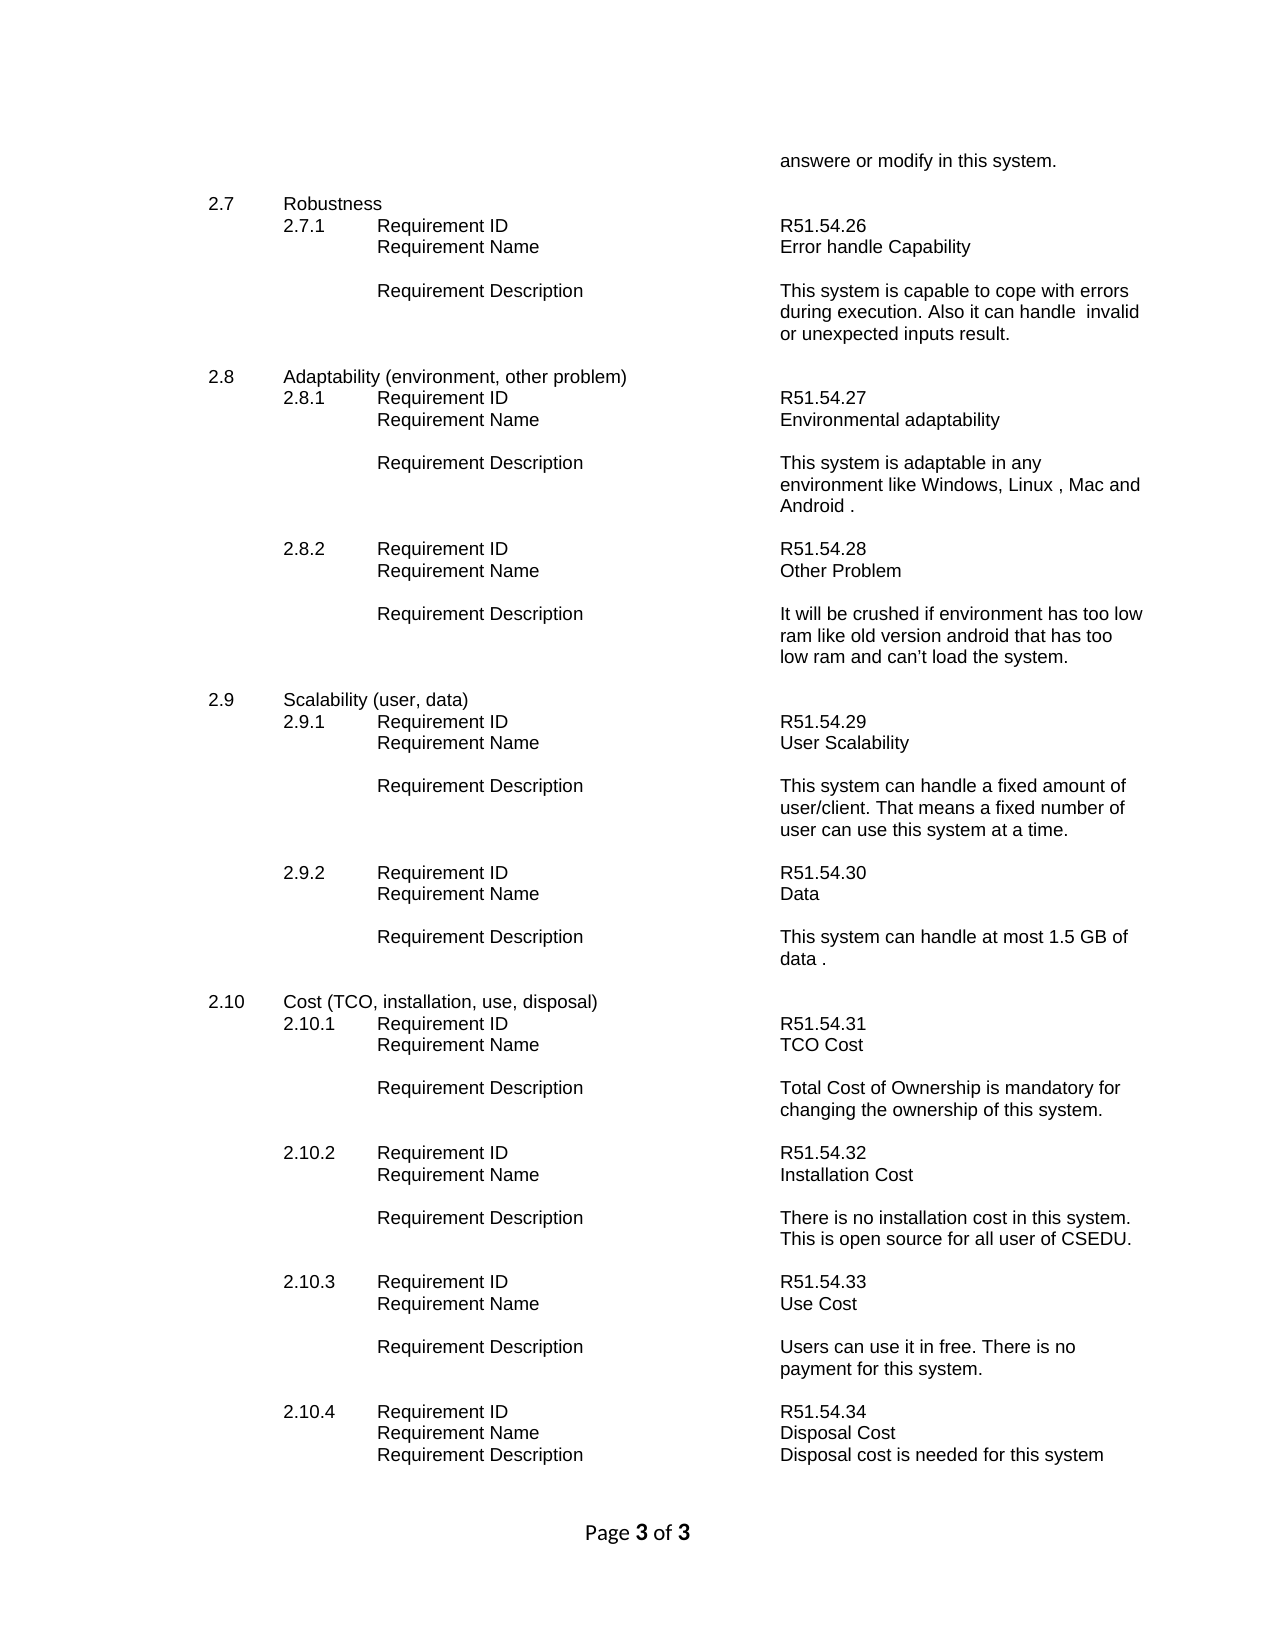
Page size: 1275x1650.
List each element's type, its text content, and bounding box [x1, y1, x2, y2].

table_cell 2.9.1 [272, 711, 366, 732]
table_cell [197, 1271, 272, 1293]
table_cell [131, 409, 197, 452]
table_cell [769, 668, 1155, 689]
table_cell Environmental adaptability [769, 409, 1155, 452]
table_cell Requirement Name [366, 732, 768, 775]
table_cell Users can use it in free. There is no payment for this system. [769, 1336, 1155, 1379]
table_cell [131, 1120, 197, 1142]
table_cell [272, 1077, 366, 1120]
table_cell [131, 603, 197, 667]
table_cell [131, 1271, 197, 1293]
table_cell [769, 1379, 1155, 1401]
table_cell [131, 969, 197, 991]
table_cell 2.10.2 [272, 1142, 366, 1163]
table_cell [197, 409, 272, 452]
table_cell [366, 1379, 450, 1401]
table_cell [131, 1444, 197, 1465]
table_cell This system is adaptable in any environment like Windows, Linux , Mac and Android . [769, 452, 1155, 517]
table_cell [131, 1013, 197, 1034]
table_cell [366, 969, 1155, 991]
table_cell [131, 1164, 197, 1207]
table_cell Requirement Description [366, 1077, 768, 1120]
table_cell [450, 1379, 768, 1401]
table_cell [197, 150, 272, 172]
table_cell [272, 1444, 366, 1465]
table_cell [131, 689, 197, 711]
table_cell [450, 517, 768, 538]
table_cell [272, 1034, 366, 1077]
table_cell Requirement Description [366, 926, 768, 969]
table_cell [769, 840, 1155, 862]
table_cell [197, 840, 272, 862]
table_cell 2.10.1 [272, 1013, 366, 1034]
table_cell [131, 1336, 197, 1379]
table_cell This system is capable to cope with errors during execution. Also it can handle invalid or unexpected inputs result. [769, 279, 1155, 344]
table_cell [366, 1250, 450, 1271]
table_cell R51.54.34 [769, 1401, 1155, 1422]
table_cell Requirement Name [366, 1422, 768, 1444]
table_cell [450, 1250, 768, 1271]
table_cell [366, 344, 450, 366]
table_cell [272, 172, 366, 193]
table_cell [131, 172, 197, 193]
table_cell [450, 172, 768, 193]
table_cell [197, 387, 272, 409]
table_cell [450, 668, 768, 689]
table_cell 2.10 [197, 991, 272, 1012]
table_cell There is no installation cost in this system. This is open source for all user of CSEDU. [769, 1207, 1155, 1250]
table_cell [197, 1207, 272, 1250]
table_cell [272, 1293, 366, 1336]
table_cell 2.9 [197, 689, 272, 711]
table_cell [197, 1422, 272, 1444]
table_cell [197, 1013, 272, 1034]
table_cell [197, 279, 272, 344]
table_cell [197, 1401, 272, 1422]
table_cell [197, 732, 272, 775]
table_cell [272, 279, 366, 344]
table_cell Requirement ID [366, 1271, 768, 1293]
table_cell Other Problem [769, 560, 1155, 603]
table_cell [366, 517, 450, 538]
table_cell [272, 1207, 366, 1250]
table_cell [272, 150, 366, 172]
table_cell [197, 668, 272, 689]
table_cell Requirement Description [366, 603, 768, 667]
table_cell [197, 1293, 272, 1336]
table_cell [131, 775, 197, 840]
table_cell Requirement ID [366, 1013, 768, 1034]
table_cell [197, 969, 272, 991]
table_cell Disposal Cost [769, 1422, 1155, 1444]
table_cell [272, 1336, 366, 1379]
table_cell 2.9.2 [272, 862, 366, 883]
table_cell [272, 732, 366, 775]
table_cell [131, 344, 197, 366]
table_cell Requirement Description [366, 1444, 768, 1465]
table_cell [131, 883, 197, 926]
table_cell [366, 668, 450, 689]
table_cell [272, 883, 366, 926]
table_cell [197, 538, 272, 560]
table_cell R51.54.27 [769, 387, 1155, 409]
table_cell Requirement Description [366, 1207, 768, 1250]
table_cell [131, 1142, 197, 1163]
table_cell [197, 517, 272, 538]
table_cell [197, 1336, 272, 1379]
table_cell [197, 926, 272, 969]
table_cell R51.54.26 [769, 215, 1155, 236]
table_cell [450, 840, 768, 862]
table_cell [272, 840, 366, 862]
table_cell [131, 1077, 197, 1120]
table_cell [769, 1120, 1155, 1142]
table_cell Requirement Name [366, 1164, 768, 1207]
table_cell 2.10.4 [272, 1401, 366, 1422]
table_cell It will be crushed if environment has too low ram like old version android that has too low ram and can’t load the system. [769, 603, 1155, 667]
table_cell Requirement Description [366, 775, 768, 840]
table_cell [131, 862, 197, 883]
table_cell [272, 1250, 366, 1271]
table_cell [131, 517, 197, 538]
table_cell [131, 711, 197, 732]
table_cell [131, 538, 197, 560]
table_cell R51.54.31 [769, 1013, 1155, 1034]
table_cell [197, 560, 272, 603]
table_cell [131, 215, 197, 236]
table_cell [131, 926, 197, 969]
table_cell [197, 711, 272, 732]
table_cell Requirement ID [366, 1142, 768, 1163]
table_cell Requirement ID [366, 387, 768, 409]
table_cell R51.54.28 [769, 538, 1155, 560]
table_cell Requirement ID [366, 862, 768, 883]
table_cell Data [769, 883, 1155, 926]
table_cell [366, 840, 450, 862]
table_cell [272, 560, 366, 603]
table_cell [197, 236, 272, 279]
table_cell [366, 1120, 450, 1142]
table_cell [197, 1379, 272, 1401]
table_cell [197, 344, 272, 366]
table_cell [197, 1164, 272, 1207]
table_cell [769, 172, 1155, 193]
table_cell [131, 1422, 197, 1444]
table_cell [131, 150, 197, 172]
table_cell [131, 452, 197, 517]
table_cell Requirement Name [366, 1293, 768, 1336]
table_cell [769, 517, 1155, 538]
table_cell [272, 603, 366, 667]
table_cell This system can handle at most 1.5 GB of data . [769, 926, 1155, 969]
table_cell [197, 172, 272, 193]
table_cell [131, 1379, 197, 1401]
table_cell [769, 344, 1155, 366]
table_cell [197, 1034, 272, 1077]
table_cell R51.54.32 [769, 1142, 1155, 1163]
table_cell [131, 1207, 197, 1250]
table_cell [131, 1034, 197, 1077]
table_cell Requirement Name [366, 1034, 768, 1077]
table_cell 2.8 [197, 366, 272, 387]
table_cell [197, 1444, 272, 1465]
table_cell [131, 387, 197, 409]
table_cell Requirement ID [366, 1401, 768, 1422]
table_cell Cost (TCO, installation, use, disposal) [272, 991, 1155, 1012]
table_cell [131, 193, 197, 215]
table_cell [366, 172, 450, 193]
table_cell [272, 344, 366, 366]
table_cell [131, 840, 197, 862]
table_cell Requirement Name [366, 560, 768, 603]
table_cell [272, 1379, 366, 1401]
table_cell [131, 1401, 197, 1422]
table_cell [197, 1120, 272, 1142]
table_cell Requirement Description [366, 1336, 768, 1379]
table_cell Disposal cost is needed for this system [769, 1444, 1155, 1465]
table_cell 2.8.1 [272, 387, 366, 409]
table_cell [131, 1250, 197, 1271]
table_cell [272, 409, 366, 452]
table_cell Requirement ID [366, 711, 768, 732]
table_cell [197, 1250, 272, 1271]
table_cell 2.7 [197, 193, 272, 215]
table_cell [131, 236, 197, 279]
table_cell [197, 452, 272, 517]
table_cell Total Cost of Ownership is mandatory for changing the ownership of this system. [769, 1077, 1155, 1120]
table_cell R51.54.30 [769, 862, 1155, 883]
table_cell [272, 517, 366, 538]
table_cell [272, 1120, 366, 1142]
table_cell Error handle Capability [769, 236, 1155, 279]
table_cell 2.7.1 [272, 215, 366, 236]
table_cell [272, 969, 366, 991]
table_cell [769, 1250, 1155, 1271]
table_cell Requirement Description [366, 452, 768, 517]
table_cell [131, 560, 197, 603]
table_cell [131, 732, 197, 775]
table_cell [197, 215, 272, 236]
table_cell [272, 1422, 366, 1444]
table_cell Scalability (user, data) [272, 689, 1155, 711]
table_cell [197, 883, 272, 926]
table_cell Use Cost [769, 1293, 1155, 1336]
table_cell [197, 603, 272, 667]
table_cell Requirement Name [366, 236, 768, 279]
table_cell [131, 991, 197, 1012]
table_cell [272, 775, 366, 840]
table_cell [131, 668, 197, 689]
table_cell [131, 366, 197, 387]
table_cell [450, 1120, 768, 1142]
table_cell Requirement ID [366, 215, 768, 236]
table_cell [272, 1164, 366, 1207]
table_cell [450, 344, 768, 366]
table_cell R51.54.33 [769, 1271, 1155, 1293]
table_cell 2.8.2 [272, 538, 366, 560]
table_cell Adaptability (environment, other problem) [272, 366, 1155, 387]
table_cell [366, 150, 768, 172]
table_cell [272, 668, 366, 689]
table_cell R51.54.29 [769, 711, 1155, 732]
table_cell [131, 1293, 197, 1336]
table_cell 2.10.3 [272, 1271, 366, 1293]
table_cell Robustness [272, 193, 1155, 215]
table_cell TCO Cost [769, 1034, 1155, 1077]
table_cell [197, 1142, 272, 1163]
table_cell Installation Cost [769, 1164, 1155, 1207]
table_cell Requirement Description [366, 279, 768, 344]
table_cell This system can handle a fixed amount of user/client. That means a fixed number of user can use this system at a time. [769, 775, 1155, 840]
table_cell [272, 236, 366, 279]
table_cell [272, 926, 366, 969]
table_cell [197, 1077, 272, 1120]
table_cell [197, 775, 272, 840]
table_cell User Scalability [769, 732, 1155, 775]
table_cell [131, 279, 197, 344]
table_cell Requirement Name [366, 883, 768, 926]
table_cell Requirement Name [366, 409, 768, 452]
table_cell [197, 862, 272, 883]
table_cell Requirement ID [366, 538, 768, 560]
table_cell [272, 452, 366, 517]
table_cell answere or modify in this system. [769, 150, 1155, 172]
